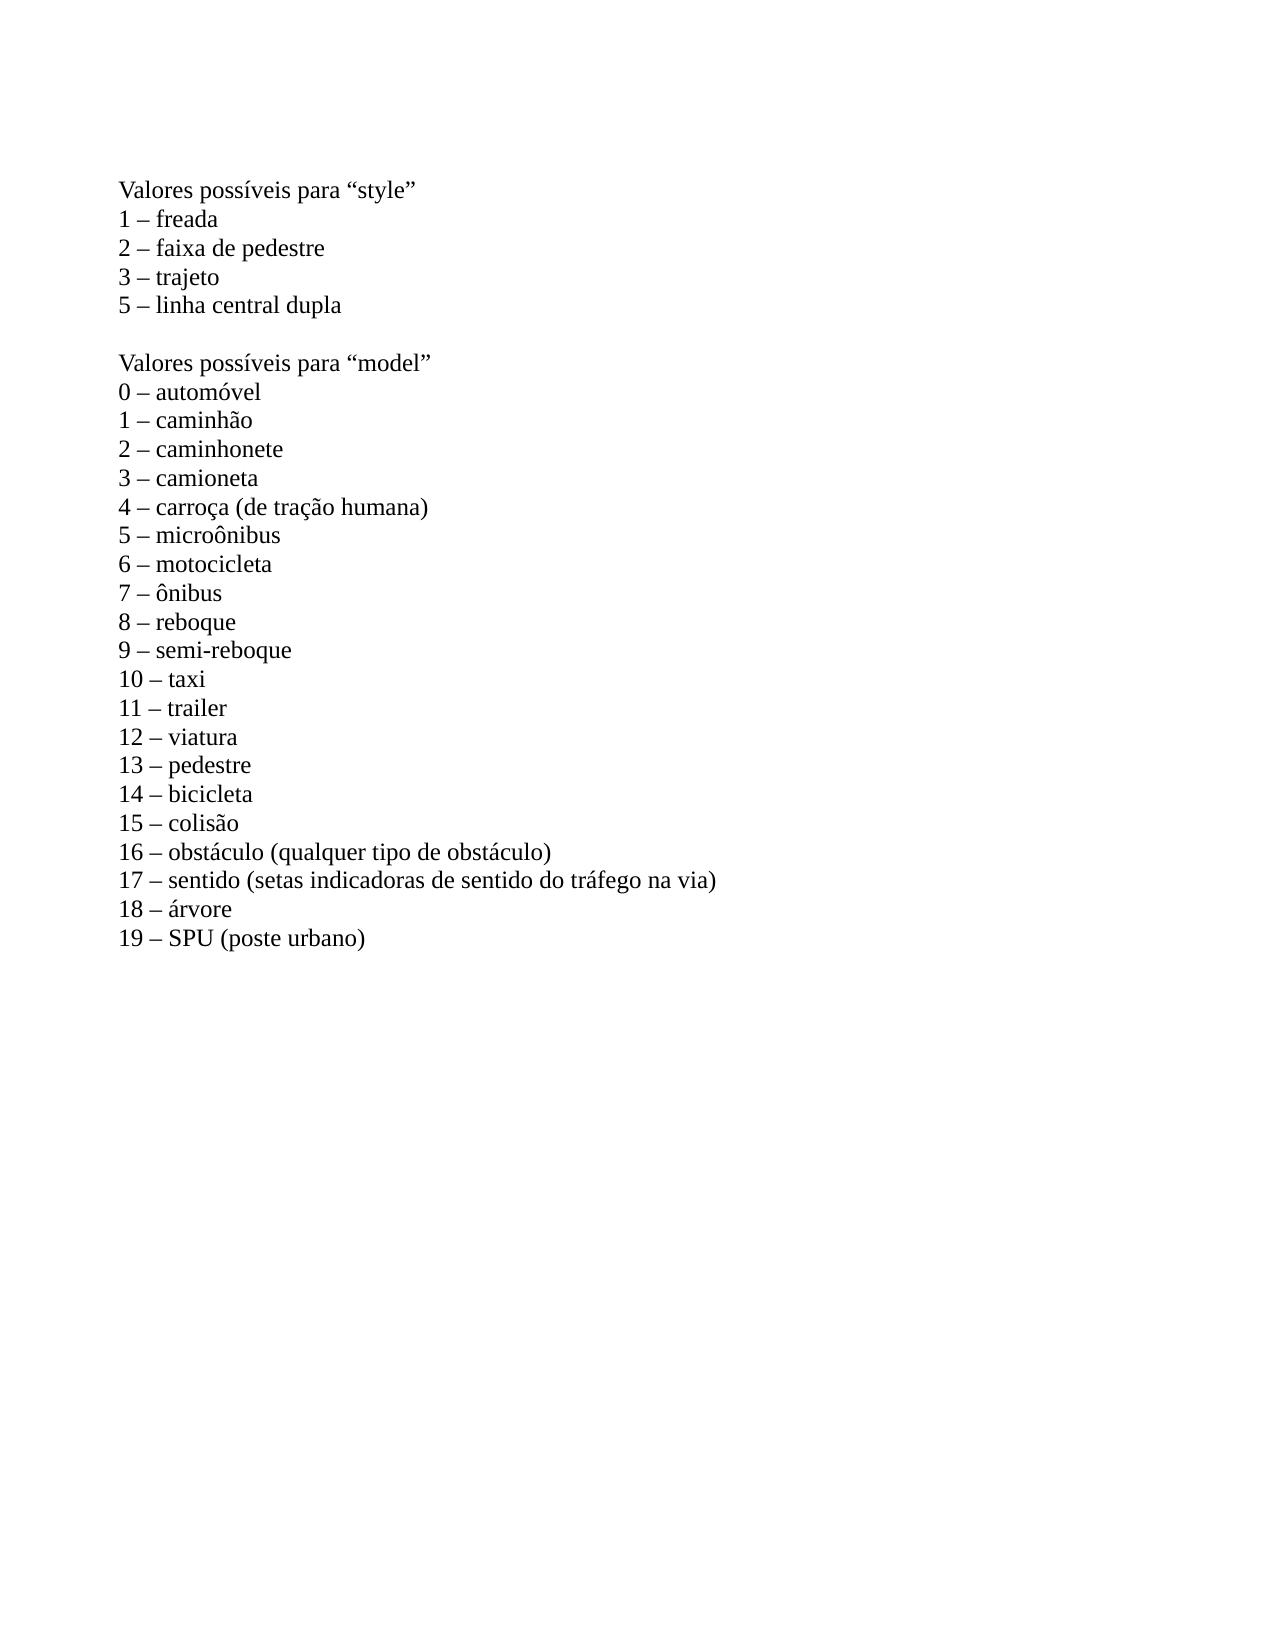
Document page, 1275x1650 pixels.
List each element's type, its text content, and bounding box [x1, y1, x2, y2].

text 6 – motocicleta [118, 549, 1157, 578]
text 19 – SPU (poste urbano) [118, 923, 1157, 952]
text 13 – pedestre [118, 751, 1157, 779]
text Valores possíveis para “style” [118, 176, 1157, 204]
text 3 – trajeto [118, 262, 1157, 291]
text 11 – trailer [118, 693, 1157, 722]
text 18 – árvore [118, 894, 1157, 923]
text 9 – semi-reboque [118, 636, 1157, 664]
text 5 – linha central dupla [118, 291, 1157, 319]
text 3 – camioneta [118, 463, 1157, 492]
text 5 – microônibus [118, 521, 1157, 549]
text 12 – viatura [118, 722, 1157, 751]
text 4 – carroça (de tração humana) [118, 492, 1157, 521]
text 1 – freada [118, 204, 1157, 233]
text 17 – sentido (setas indicadoras de sentido do tráfego na via) [118, 866, 1157, 894]
text 15 – colisão [118, 808, 1157, 837]
text 1 – caminhão [118, 406, 1157, 434]
text Valores possíveis para “model” [118, 348, 1157, 377]
text 0 – automóvel [118, 377, 1157, 406]
text 16 – obstáculo (qualquer tipo de obstáculo) [118, 837, 1157, 866]
text 8 – reboque [118, 607, 1157, 636]
text 14 – bicicleta [118, 779, 1157, 808]
text 7 – ônibus [118, 578, 1157, 607]
text 2 – caminhonete [118, 434, 1157, 463]
text 2 – faixa de pedestre [118, 233, 1157, 262]
text 10 – taxi [118, 664, 1157, 693]
